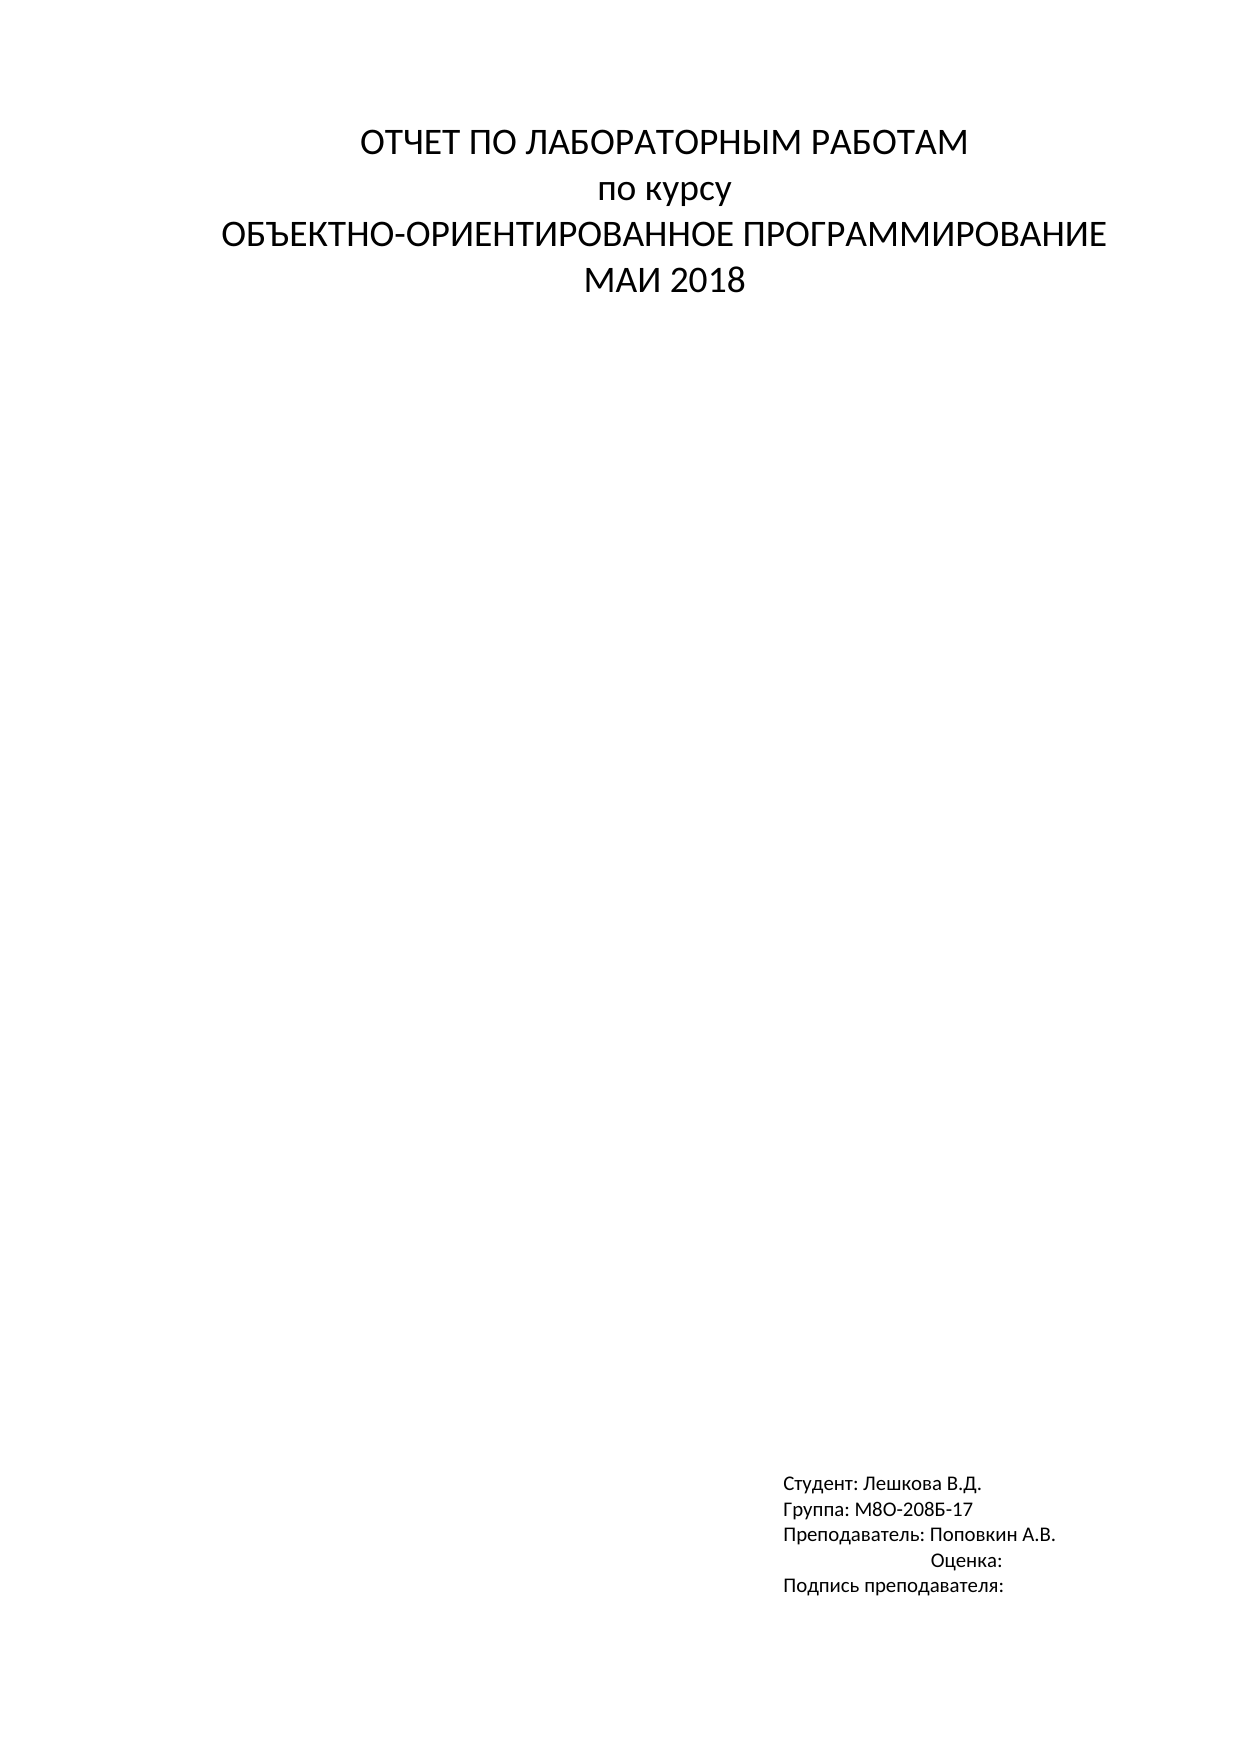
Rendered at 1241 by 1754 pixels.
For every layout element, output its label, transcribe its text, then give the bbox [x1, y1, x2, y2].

text Оценка: [177, 1547, 1152, 1572]
text МАИ 2018 [177, 256, 1152, 301]
text Группа: М8О-208Б-17 [177, 1496, 1152, 1521]
text Преподаватель: Поповкин А.В. [177, 1521, 1152, 1547]
text ОБЪЕКТНО-ОРИЕНТИРОВАННОЕ ПРОГРАММИРОВАНИЕ [177, 210, 1152, 256]
text Подпись преподавателя: [177, 1572, 1152, 1598]
text Студент: Лешкова В.Д. [177, 1471, 1152, 1496]
text ОТЧЕТ ПО ЛАБОРАТОРНЫМ РАБОТАМ [177, 118, 1152, 164]
text по курсу [177, 164, 1152, 210]
